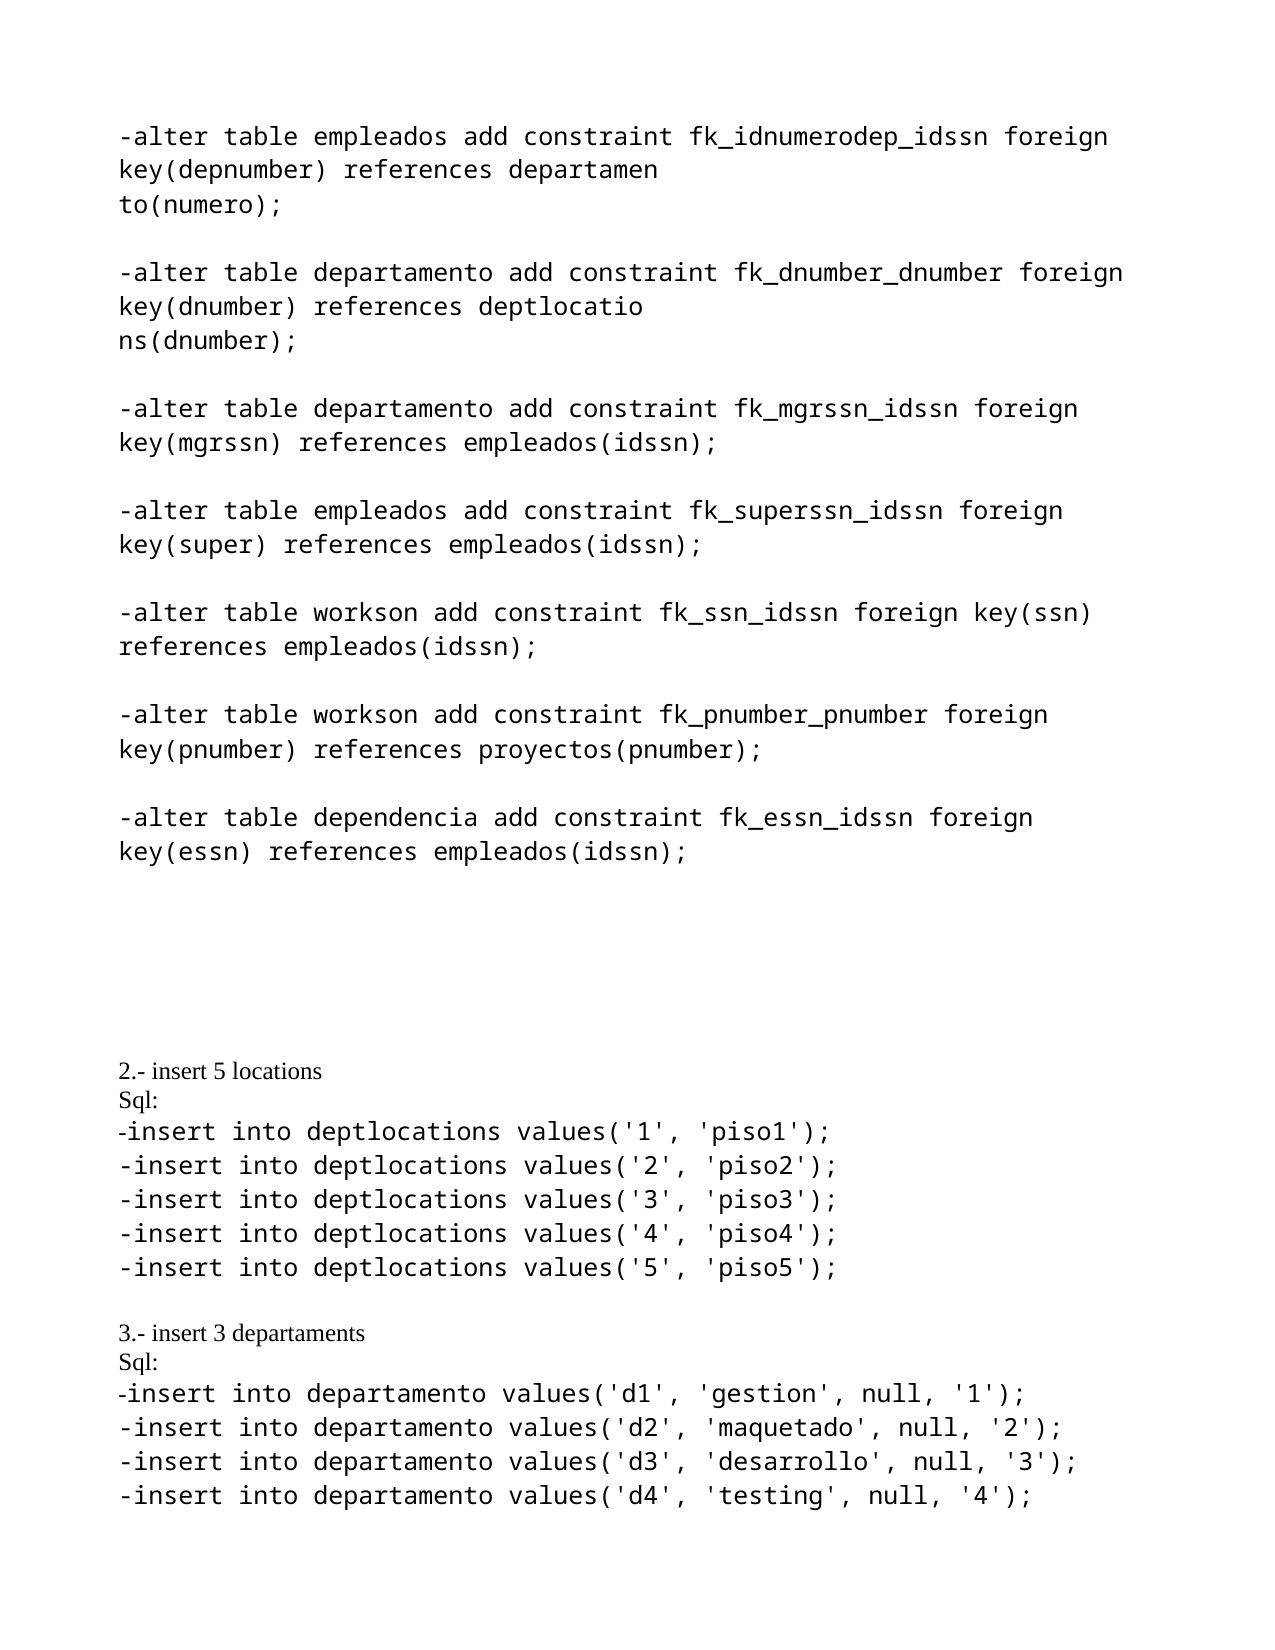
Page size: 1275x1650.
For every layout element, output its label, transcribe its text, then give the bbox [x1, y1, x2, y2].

text Sql: [118, 1347, 1157, 1375]
text -insert into deptlocations values('3', 'piso3'); [118, 1182, 1157, 1216]
text -insert into deptlocations values('4', 'piso4'); [118, 1216, 1157, 1250]
text -insert into deptlocations values('5', 'piso5'); [118, 1250, 1157, 1284]
text -alter table workson add constraint fk_ssn_idssn foreign key(ssn) references empleados(idssn); [118, 595, 1157, 697]
text -alter table departamento add constraint fk_dnumber_dnumber foreign key(dnumber) references deptlocatio ns(dnumber); -alter table departamento add constraint fk_mgrssn_idssn foreign key(mgrssn) references empleados(idssn); -alter table empleados add constraint fk_superssn_idssn foreign key(super) references empleados(idssn); [118, 254, 1157, 595]
text -insert into departamento values('d1', 'gestion', null, '1'); -insert into departamento values('d2', 'maquetado', null, '2'); -insert into departamento values('d3', 'desarrollo', null, '3'); -insert into departamento values('d4', 'testing', null, '4'); [118, 1375, 1157, 1512]
text -insert into deptlocations values('1', 'piso1'); [118, 1113, 1157, 1147]
text -alter table empleados add constraint fk_idnumerodep_idssn foreign key(depnumber) references departamen to(numero); [118, 118, 1157, 220]
text 3.- insert 3 departaments [118, 1318, 1157, 1347]
text -insert into deptlocations values('2', 'piso2'); [118, 1147, 1157, 1182]
text Sql: [118, 1085, 1157, 1113]
text -alter table workson add constraint fk_pnumber_pnumber foreign key(pnumber) references proyectos(pnumber); -alter table dependencia add constraint fk_essn_idssn foreign key(essn) references empleados(idssn); [118, 697, 1157, 998]
text 2.- insert 5 locations [118, 1056, 1157, 1085]
